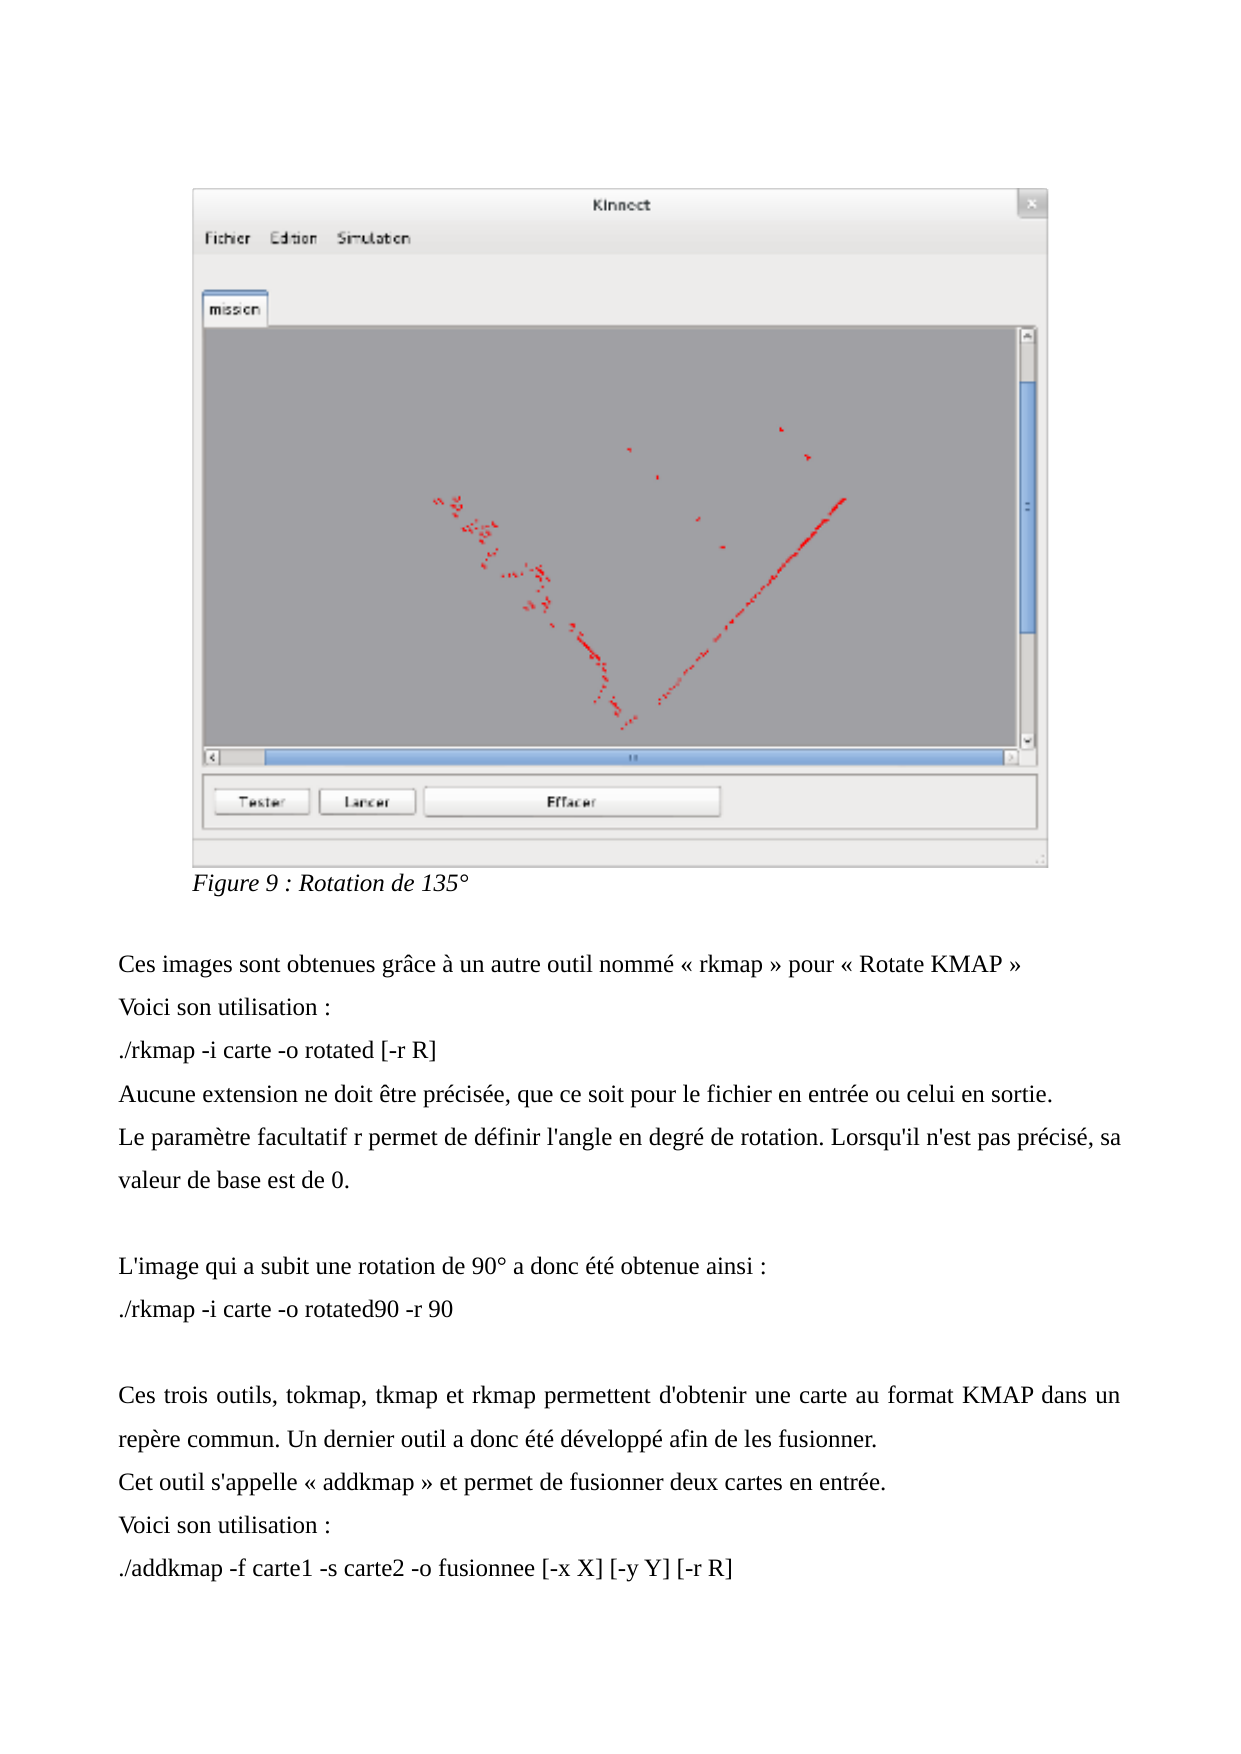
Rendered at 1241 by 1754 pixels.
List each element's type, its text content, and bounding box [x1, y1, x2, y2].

text ./rkmap -i carte -o rotated90 -r 90 [118, 1294, 1122, 1323]
text Ces images sont obtenues grâce à un autre outil nommé « rkmap » pour « Rotate KMAP » [118, 949, 1122, 978]
text ./addkmap -f carte1 -s carte2 -o fusionnee [-x X] [-y Y] [-r R] [118, 1553, 1122, 1582]
text L'image qui a subit une rotation de 90° a donc été obtenue ainsi : [118, 1251, 1122, 1280]
picture [192, 188, 1049, 868]
text Ces trois outils, tokmap, tkmap et rkmap permettent d'obtenir une carte au format KMAP dans un repère commun. Un dernier outil a donc été développé afin de les fusionner. [118, 1381, 1122, 1452]
text Voici son utilisation : [118, 1510, 1122, 1539]
text Cet outil s'appelle « addkmap » et permet de fusionner deux cartes en entrée. [118, 1467, 1122, 1496]
text Figure 9 : Rotation de 135° [192, 868, 1048, 897]
text Le paramètre facultatif r permet de définir l'angle en degré de rotation. Lorsqu'il n'est pas précisé, sa valeur de base est de 0. [118, 1122, 1122, 1194]
text ./rkmap -i carte -o rotated [-r R] [118, 1036, 1122, 1064]
text Aucune extension ne doit être précisée, que ce soit pour le fichier en entrée ou celui en sortie. [118, 1079, 1122, 1107]
text Voici son utilisation : [118, 992, 1122, 1021]
